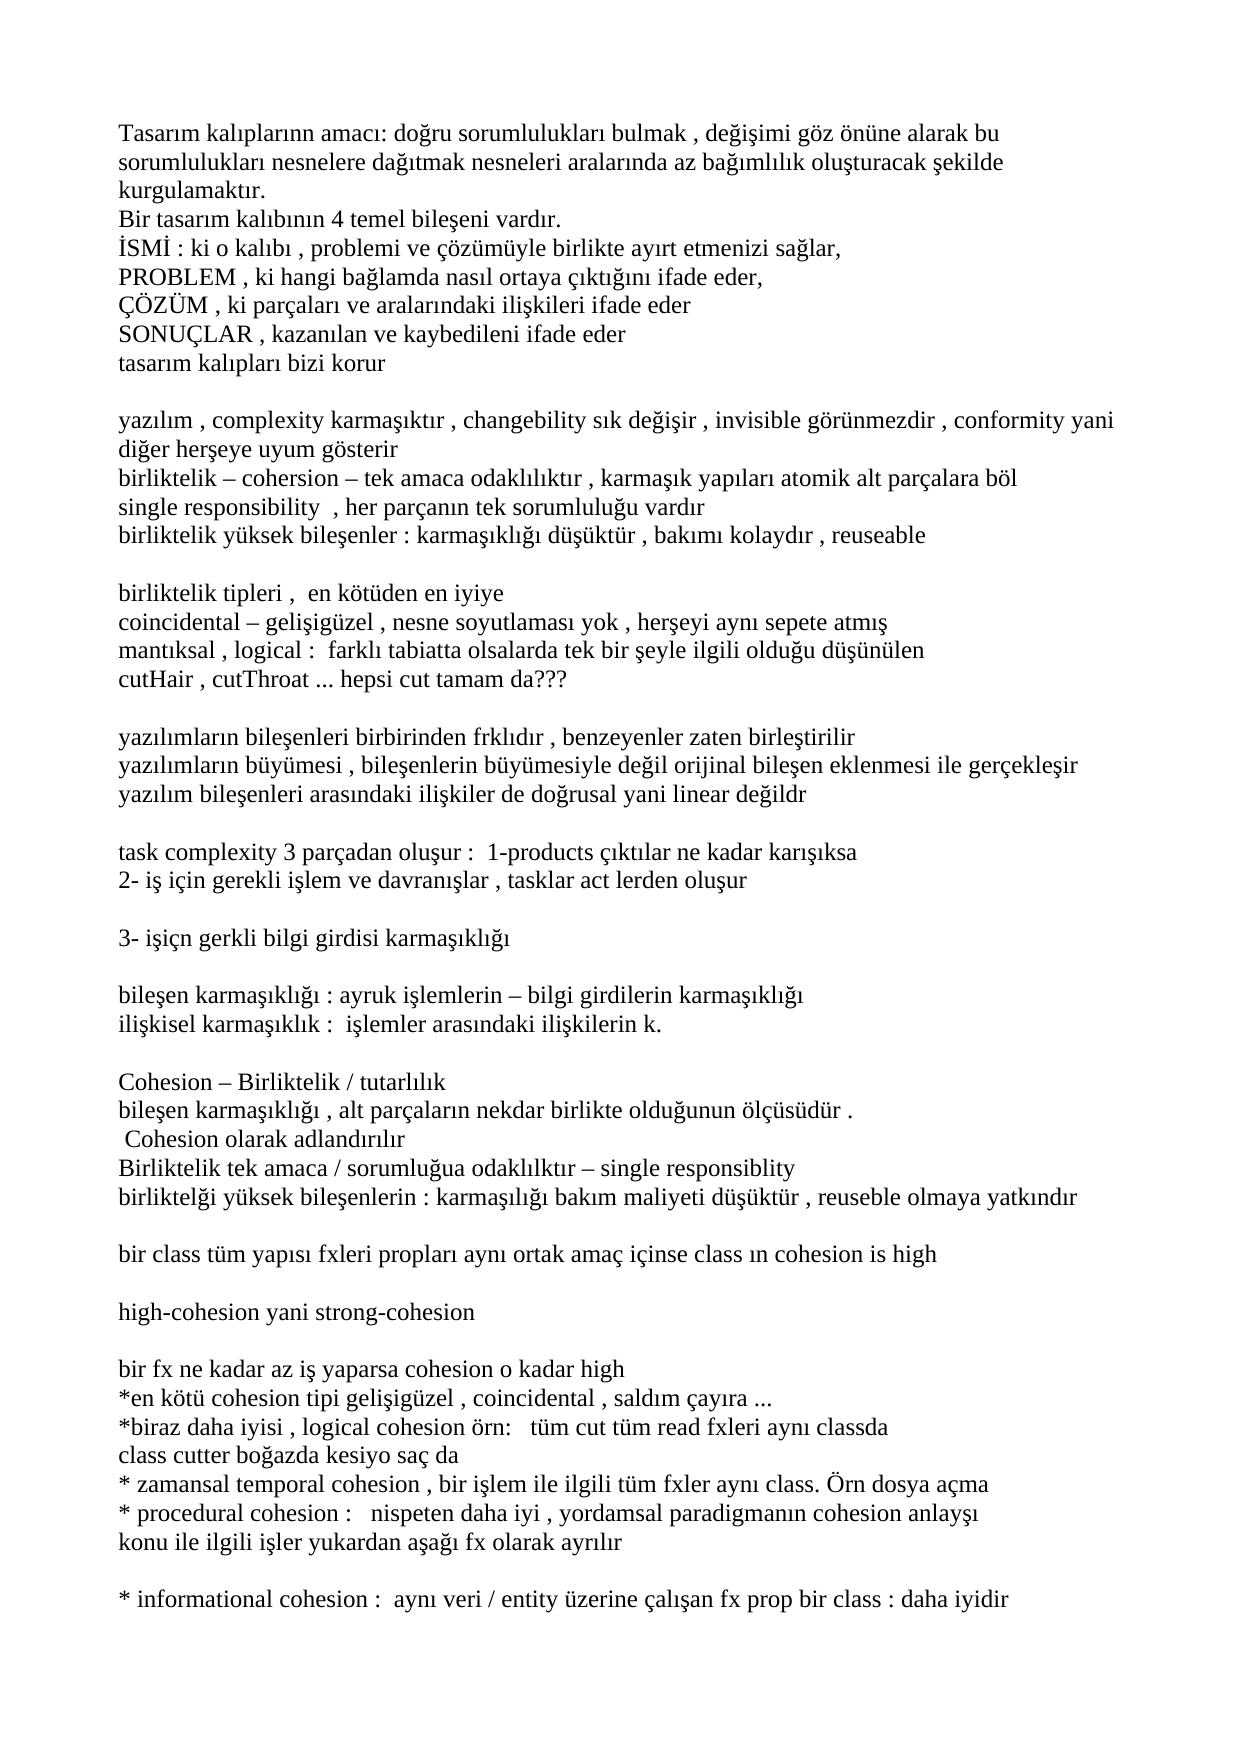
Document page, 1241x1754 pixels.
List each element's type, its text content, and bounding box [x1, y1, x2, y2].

text *en kötü cohesion tipi gelişigüzel , coincidental , saldım çayıra ... [118, 1383, 1122, 1412]
text birliktelik yüksek bileşenler : karmaşıklığı düşüktür , bakımı kolaydır , reuseable [118, 521, 1122, 549]
text bileşen karmaşıklığı : ayruk işlemlerin – bilgi girdilerin karmaşıklığı [118, 981, 1122, 1009]
text birliktelik – cohersion – tek amaca odaklılıktır , karmaşık yapıları atomik alt parçalara böl [118, 463, 1122, 492]
text Cohesion – Birliktelik / tutarlılık [118, 1067, 1122, 1096]
text birliktelik tipleri , en kötüden en iyiye [118, 578, 1122, 607]
text PROBLEM , ki hangi bağlamda nasıl ortaya çıktığını ifade eder, [118, 262, 1122, 291]
text Bir tasarım kalıbının 4 temel bileşeni vardır. [118, 204, 1122, 233]
text single responsibility , her parçanın tek sorumluluğu vardır [118, 492, 1122, 521]
text * informational cohesion : aynı veri / entity üzerine çalışan fx prop bir class : daha iyidir [118, 1584, 1122, 1613]
text SONUÇLAR , kazanılan ve kaybedileni ifade eder [118, 319, 1122, 348]
text 2- iş için gerekli işlem ve davranışlar , tasklar act lerden oluşur [118, 866, 1122, 894]
text bir fx ne kadar az iş yaparsa cohesion o kadar high [118, 1354, 1122, 1383]
text yazılım bileşenleri arasındaki ilişkiler de doğrusal yani linear değildr [118, 779, 1122, 808]
text ÇÖZÜM , ki parçaları ve aralarındaki ilişkileri ifade eder [118, 291, 1122, 319]
text İSMİ : ki o kalıbı , problemi ve çözümüyle birlikte ayırt etmenizi sağlar, [118, 233, 1122, 262]
text task complexity 3 parçadan oluşur : 1-products çıktılar ne kadar karışıksa [118, 837, 1122, 866]
text yazılımların bileşenleri birbirinden frklıdır , benzeyenler zaten birleştirilir [118, 722, 1122, 751]
text 3- işiçn gerkli bilgi girdisi karmaşıklığı [118, 923, 1122, 952]
text bir class tüm yapısı fxleri propları aynı ortak amaç içinse class ın cohesion is high [118, 1239, 1122, 1268]
text birliktelği yüksek bileşenlerin : karmaşılığı bakım maliyeti düşüktür , reuseble olmaya yatkındır [118, 1182, 1122, 1211]
text mantıksal , logical : farklı tabiatta olsalarda tek bir şeyle ilgili olduğu düşünülen [118, 636, 1122, 664]
text Birliktelik tek amaca / sorumluğua odaklılktır – single responsiblity [118, 1153, 1122, 1182]
text * zamansal temporal cohesion , bir işlem ile ilgili tüm fxler aynı class. Örn dosya açma [118, 1469, 1122, 1498]
text coincidental – gelişigüzel , nesne soyutlaması yok , herşeyi aynı sepete atmış [118, 607, 1122, 636]
text Cohesion olarak adlandırılır [118, 1124, 1122, 1153]
text high-cohesion yani strong-cohesion [118, 1297, 1122, 1326]
text class cutter boğazda kesiyo saç da [118, 1441, 1122, 1469]
text *biraz daha iyisi , logical cohesion örn: tüm cut tüm read fxleri aynı classda [118, 1412, 1122, 1441]
text ilişkisel karmaşıklık : işlemler arasındaki ilişkilerin k. [118, 1009, 1122, 1038]
text Tasarım kalıplarınn amacı: doğru sorumlulukları bulmak , değişimi göz önüne alarak bu sorumlulukları nesnelere dağıtmak nesneleri aralarında az bağımlılık oluşturacak şekilde kurgulamaktır. [118, 118, 1122, 204]
text * procedural cohesion : nispeten daha iyi , yordamsal paradigmanın cohesion anlayşı [118, 1498, 1122, 1527]
text cutHair , cutThroat ... hepsi cut tamam da??? [118, 664, 1122, 693]
text bileşen karmaşıklığı , alt parçaların nekdar birlikte olduğunun ölçüsüdür . [118, 1096, 1122, 1124]
text yazılımların büyümesi , bileşenlerin büyümesiyle değil orijinal bileşen eklenmesi ile gerçekleşir [118, 751, 1122, 779]
text konu ile ilgili işler yukardan aşağı fx olarak ayrılır [118, 1527, 1122, 1556]
text tasarım kalıpları bizi korur [118, 348, 1122, 377]
text yazılım , complexity karmaşıktır , changebility sık değişir , invisible görünmezdir , conformity yani diğer herşeye uyum gösterir [118, 406, 1122, 463]
